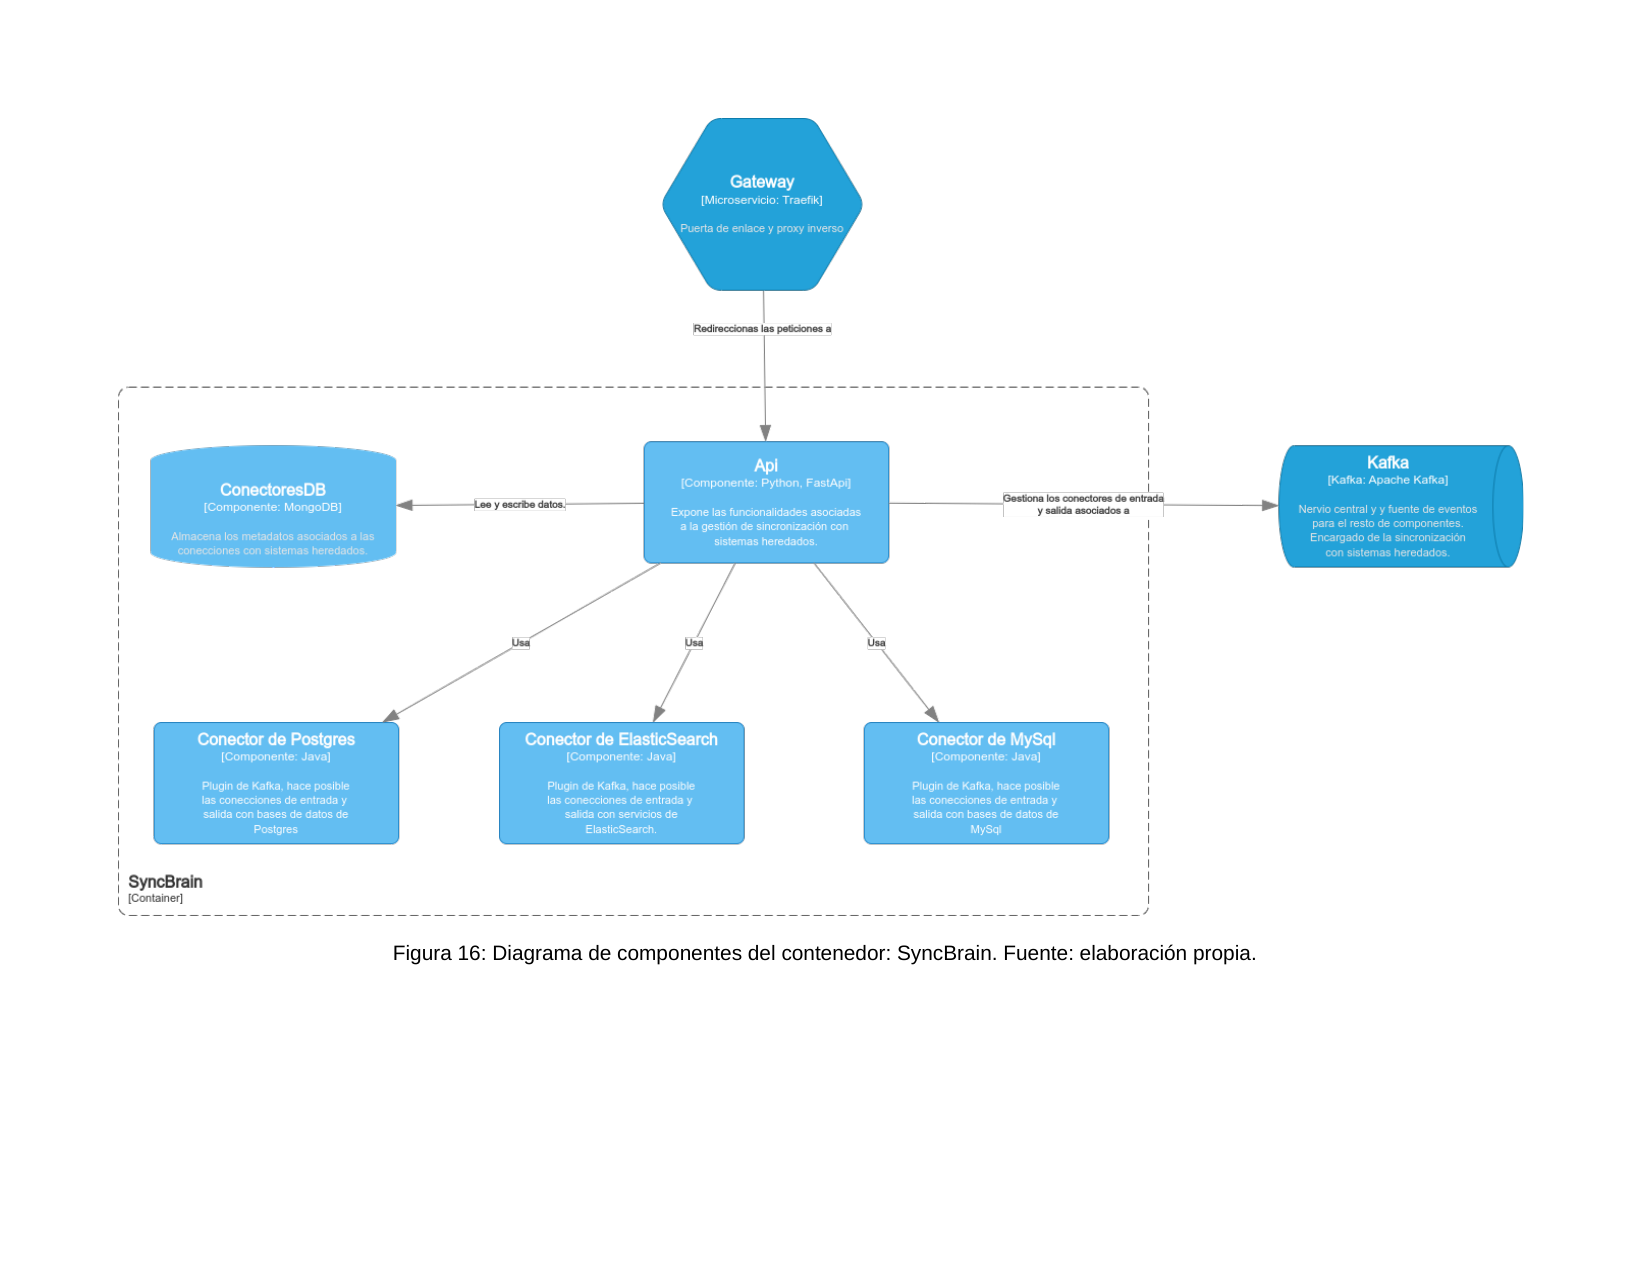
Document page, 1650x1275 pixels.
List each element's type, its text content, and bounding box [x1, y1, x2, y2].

text Figura 16: Diagrama de componentes del contenedor: SyncBrain. Fuente: elaboración propia. [118, 118, 1532, 964]
picture [118, 118, 1524, 917]
